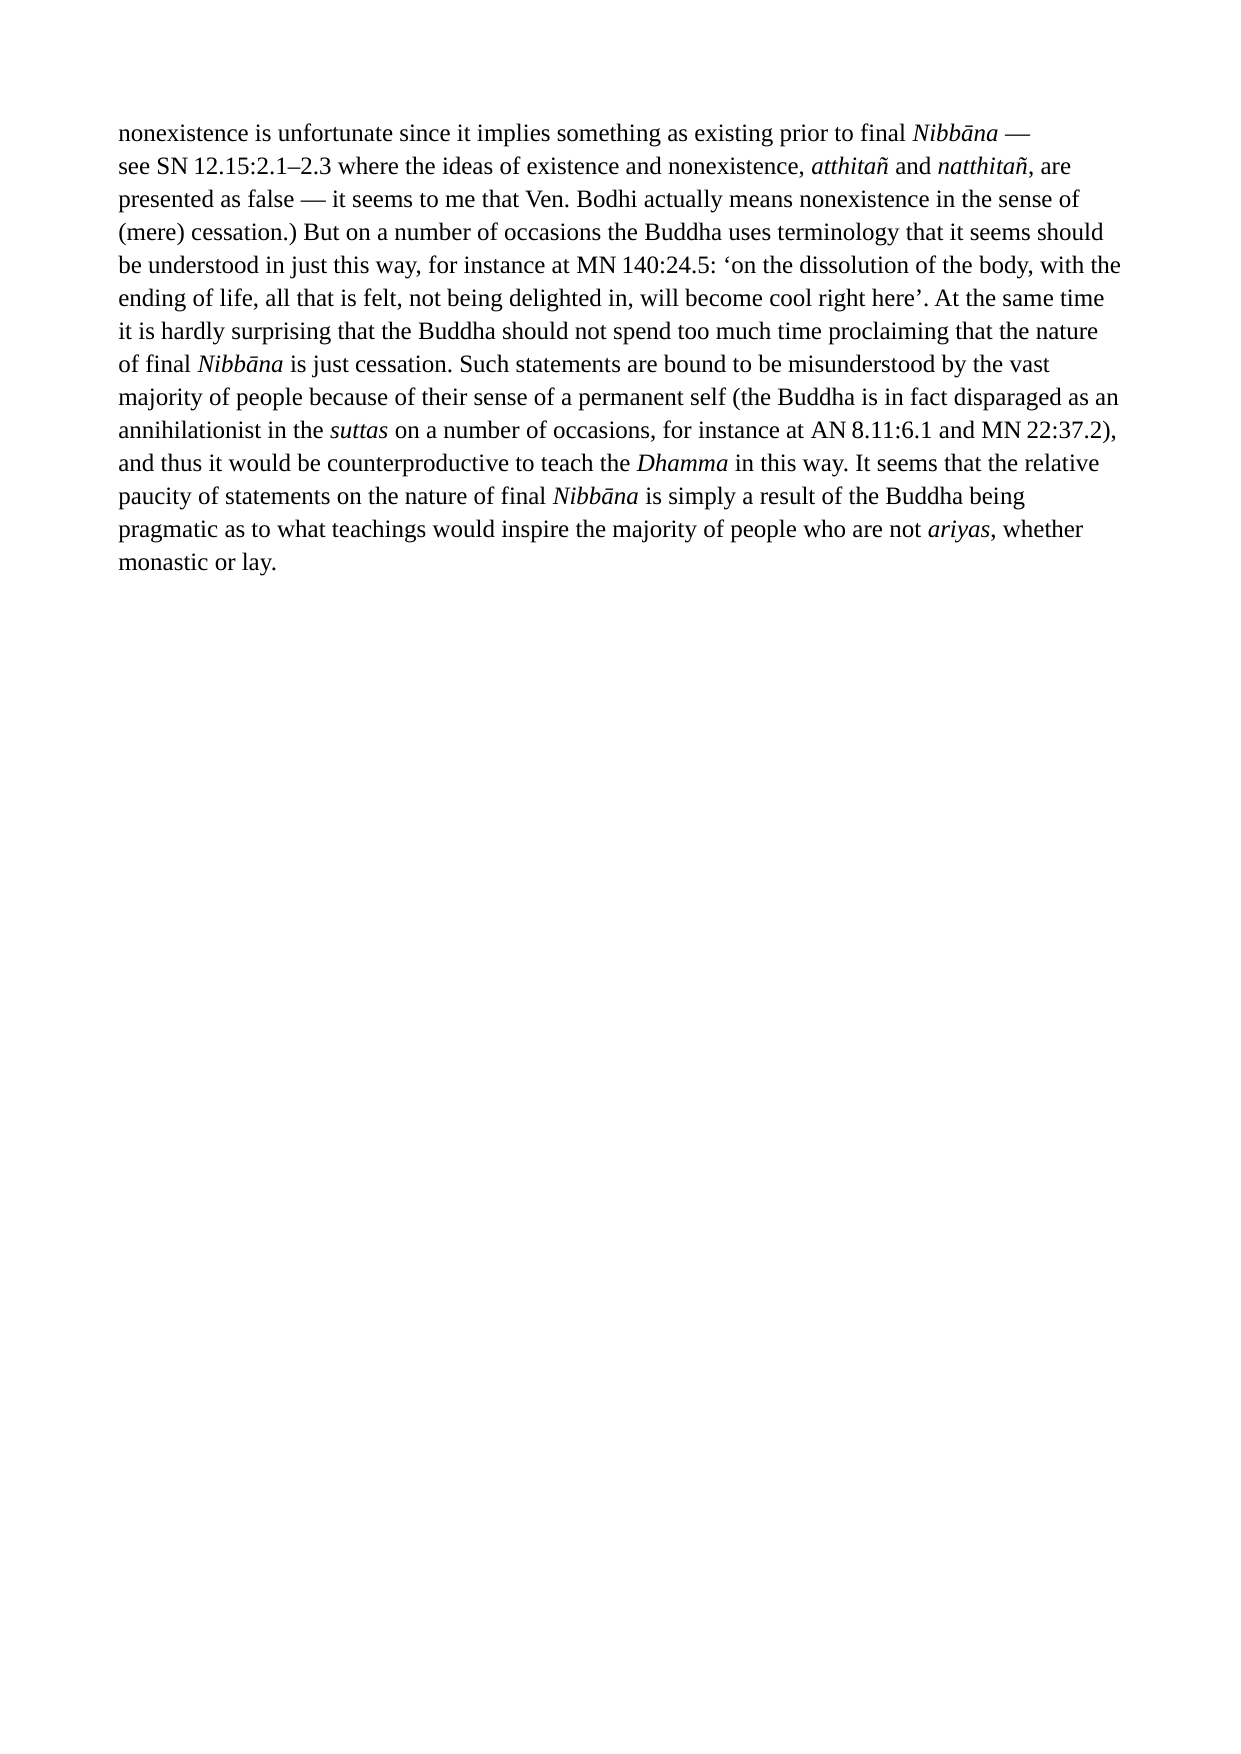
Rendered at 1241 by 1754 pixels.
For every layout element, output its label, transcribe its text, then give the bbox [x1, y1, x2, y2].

text nonexistence is unfortunate since it implies something as existing prior to final Nibbāna — see SN 12.15:2.1–2.3 where the ideas of existence and nonexistence, atthitañ and natthitañ, are presented as false — it seems to me that Ven. Bodhi actually means nonexistence in the sense of (mere) cessation.) But on a number of occasions the Buddha uses terminology that it seems should be understood in just this way, for instance at MN 140:24.5: ‘on the dissolution of the body, with the ending of life, all that is felt, not being delighted in, will become cool right here’. At the same time it is hardly surprising that the Buddha should not spend too much time proclaiming that the nature of final Nibbāna is just cessation. Such statements are bound to be misunderstood by the vast majority of people because of their sense of a permanent self (the Buddha is in fact disparaged as an annihilationist in the suttas on a number of occasions, for instance at AN 8.11:6.1 and MN 22:37.2), and thus it would be counterproductive to teach the Dhamma in this way. It seems that the relative paucity of statements on the nature of final Nibbāna is simply a result of the Buddha being pragmatic as to what teachings would inspire the majority of people who are not ariyas, whether monastic or lay. [118, 118, 1122, 576]
